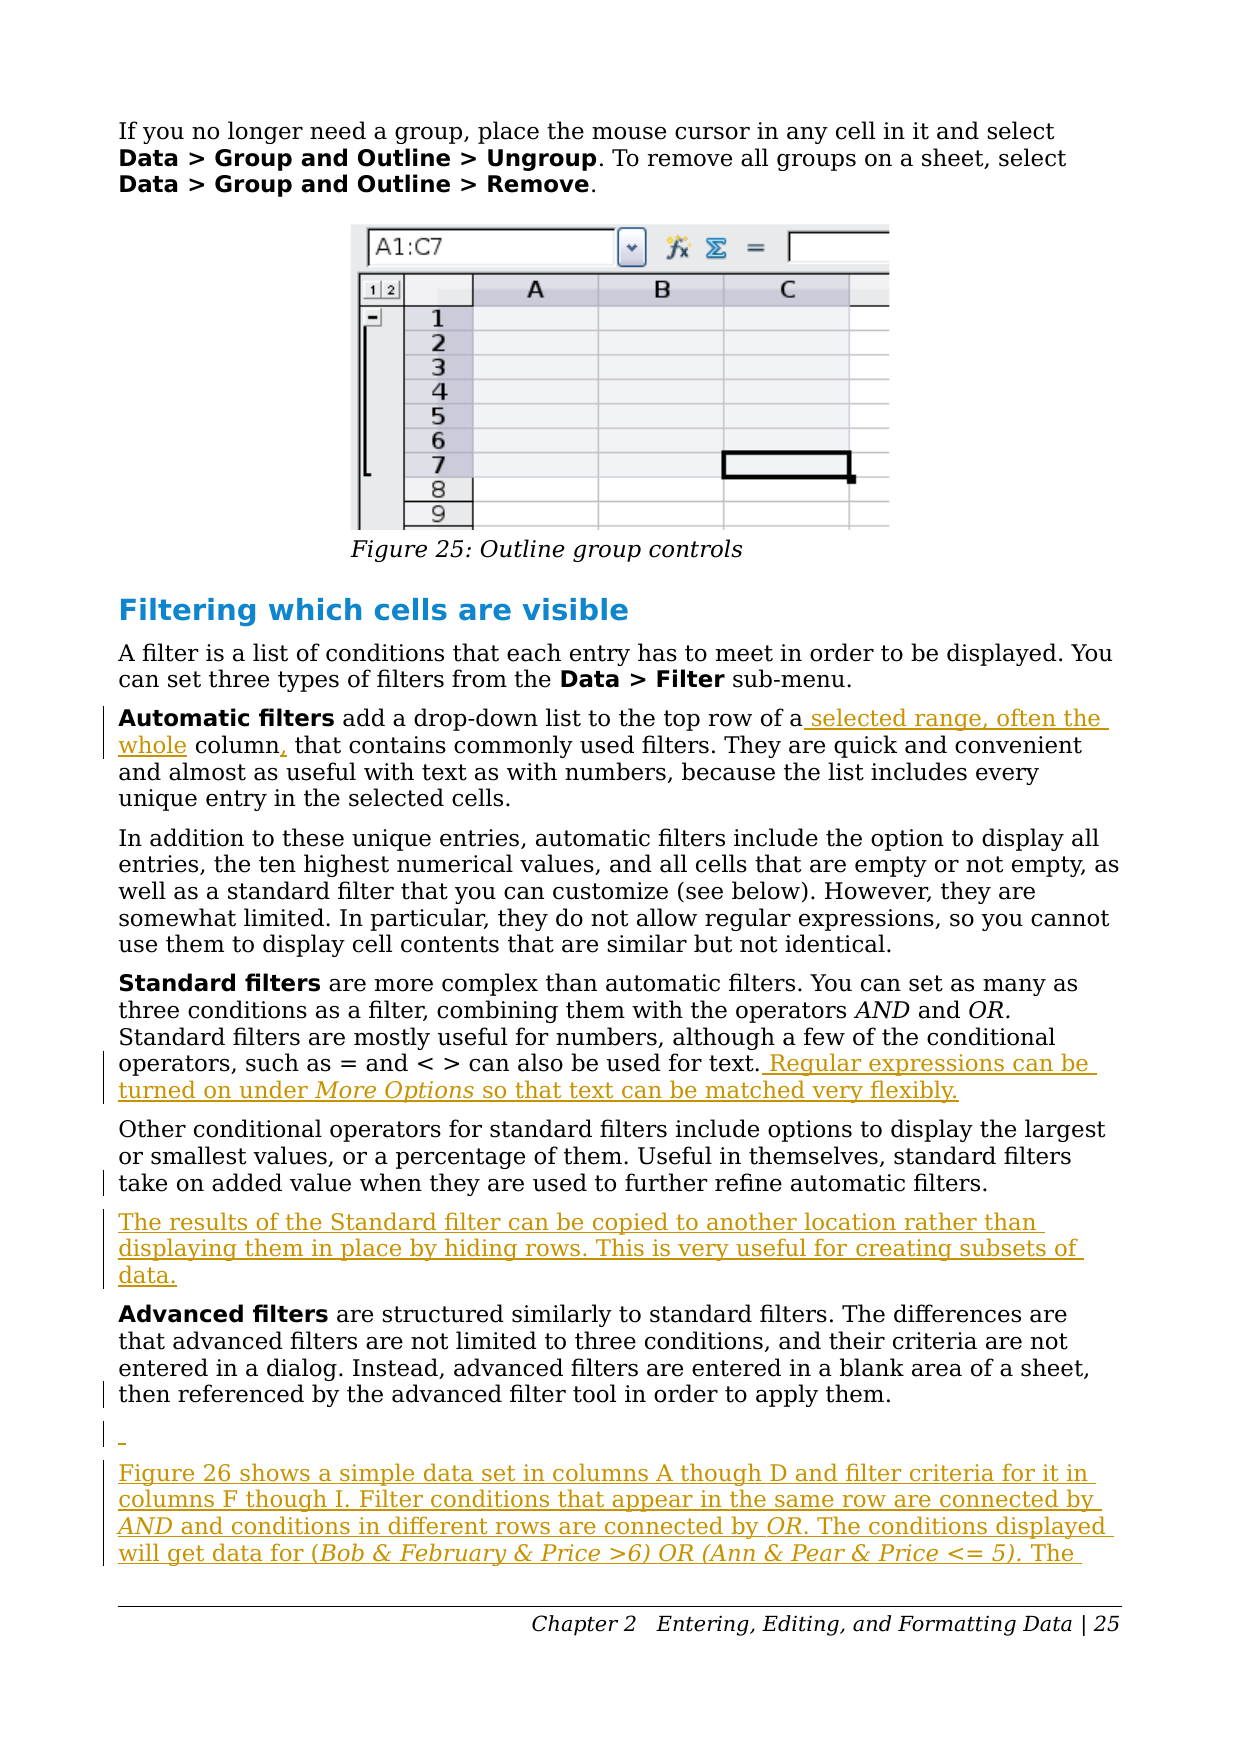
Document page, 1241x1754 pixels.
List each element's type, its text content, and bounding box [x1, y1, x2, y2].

text Figure 26 shows a simple data set in columns A though D and filter criteria for it in columns F though I. Filter conditions that appear in the same row are connected by AND and conditions in different rows are connected by OR. The conditions displayed will get data for (Bob & February & Price >6) OR (Ann & Pear & Price <= 5). The [118, 1460, 1122, 1566]
text Other conditional operators for standard filters include options to display the largest or smallest values, or a percentage of them. Useful in themselves, standard filters take on added value when they are used to further refine automatic filters. [118, 1116, 1122, 1196]
text If you no longer need a group, place the mouse cursor in any cell in it and select Data > Group and Outline > Ungroup. To remove all groups on a sheet, select Data > Group and Outline > Remove. [118, 118, 1122, 198]
text The results of the Standard filter can be copied to another location rather than displaying them in place by hiding rows. This is very useful for creating subsets of data. [118, 1209, 1122, 1289]
text Standard filters are more complex than automatic filters. You can set as many as three conditions as a filter, combining them with the operators AND and OR. Standard filters are mostly useful for numbers, although a few of the conditional operators, such as = and < > can also be used for text. Regular expressions can be turned on under More Options so that text can be matched very flexibly. [118, 971, 1122, 1104]
text Figure 25: Outline group controls [351, 536, 889, 563]
text Advanced filters are structured similarly to standard filters. The differences are that advanced filters are not limited to three conditions, and their criteria are not entered in a dialog. Instead, advanced filters are entered in a blank area of a sheet, then referenced by the advanced filter tool in order to apply them. [118, 1301, 1122, 1408]
text A filter is a list of conditions that each entry has to meet in order to be displayed. You can set three types of filters from the Data > Filter sub-menu. [118, 640, 1122, 693]
picture [350, 223, 890, 530]
text In addition to these unique entries, automatic filters include the option to display all entries, the ten highest numerical values, and all cells that are empty or not empty, as well as a standard filter that you can customize (see below). However, they are somewhat limited. In particular, they do not allow regular expressions, so you cannot use them to display cell contents that are similar but not identical. [118, 825, 1122, 958]
subtitle Filtering which cells are visible [118, 593, 1122, 627]
text Automatic filters add a drop-down list to the top row of a selected range, often the whole column, that contains commonly used filters. They are quick and convenient and almost as useful with text as with numbers, because the list includes every unique entry in the selected cells. [118, 706, 1122, 812]
